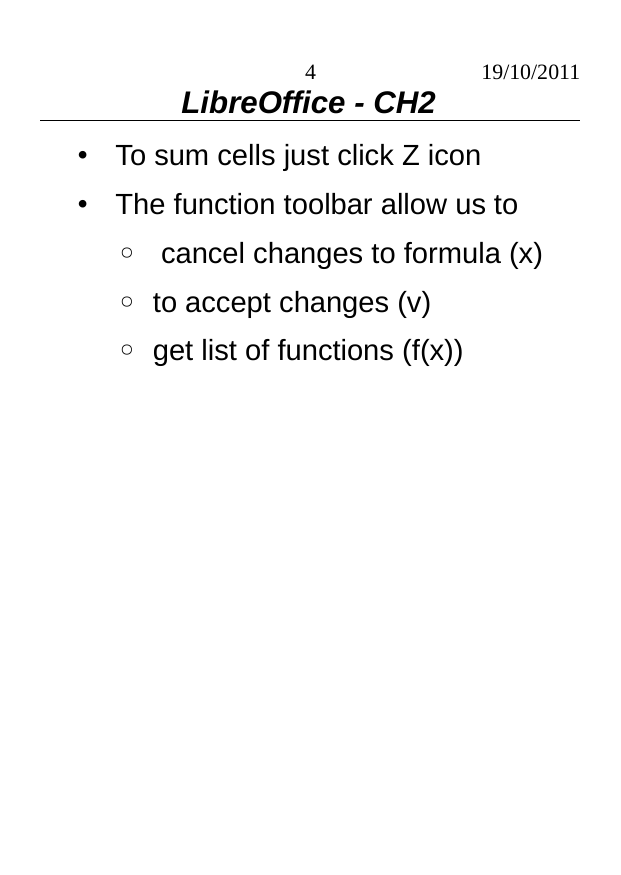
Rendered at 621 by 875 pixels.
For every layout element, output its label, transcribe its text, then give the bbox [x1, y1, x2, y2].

list to accept changes (v) [115, 284, 580, 318]
list To sum cells just click Z icon [78, 138, 580, 172]
list get list of functions (f(x)) [115, 333, 580, 367]
list cancel changes to formula (x) [115, 236, 580, 269]
list The function toolbar allow us to [78, 187, 580, 221]
subtitle LibreOffice - CH2 [40, 84, 580, 120]
